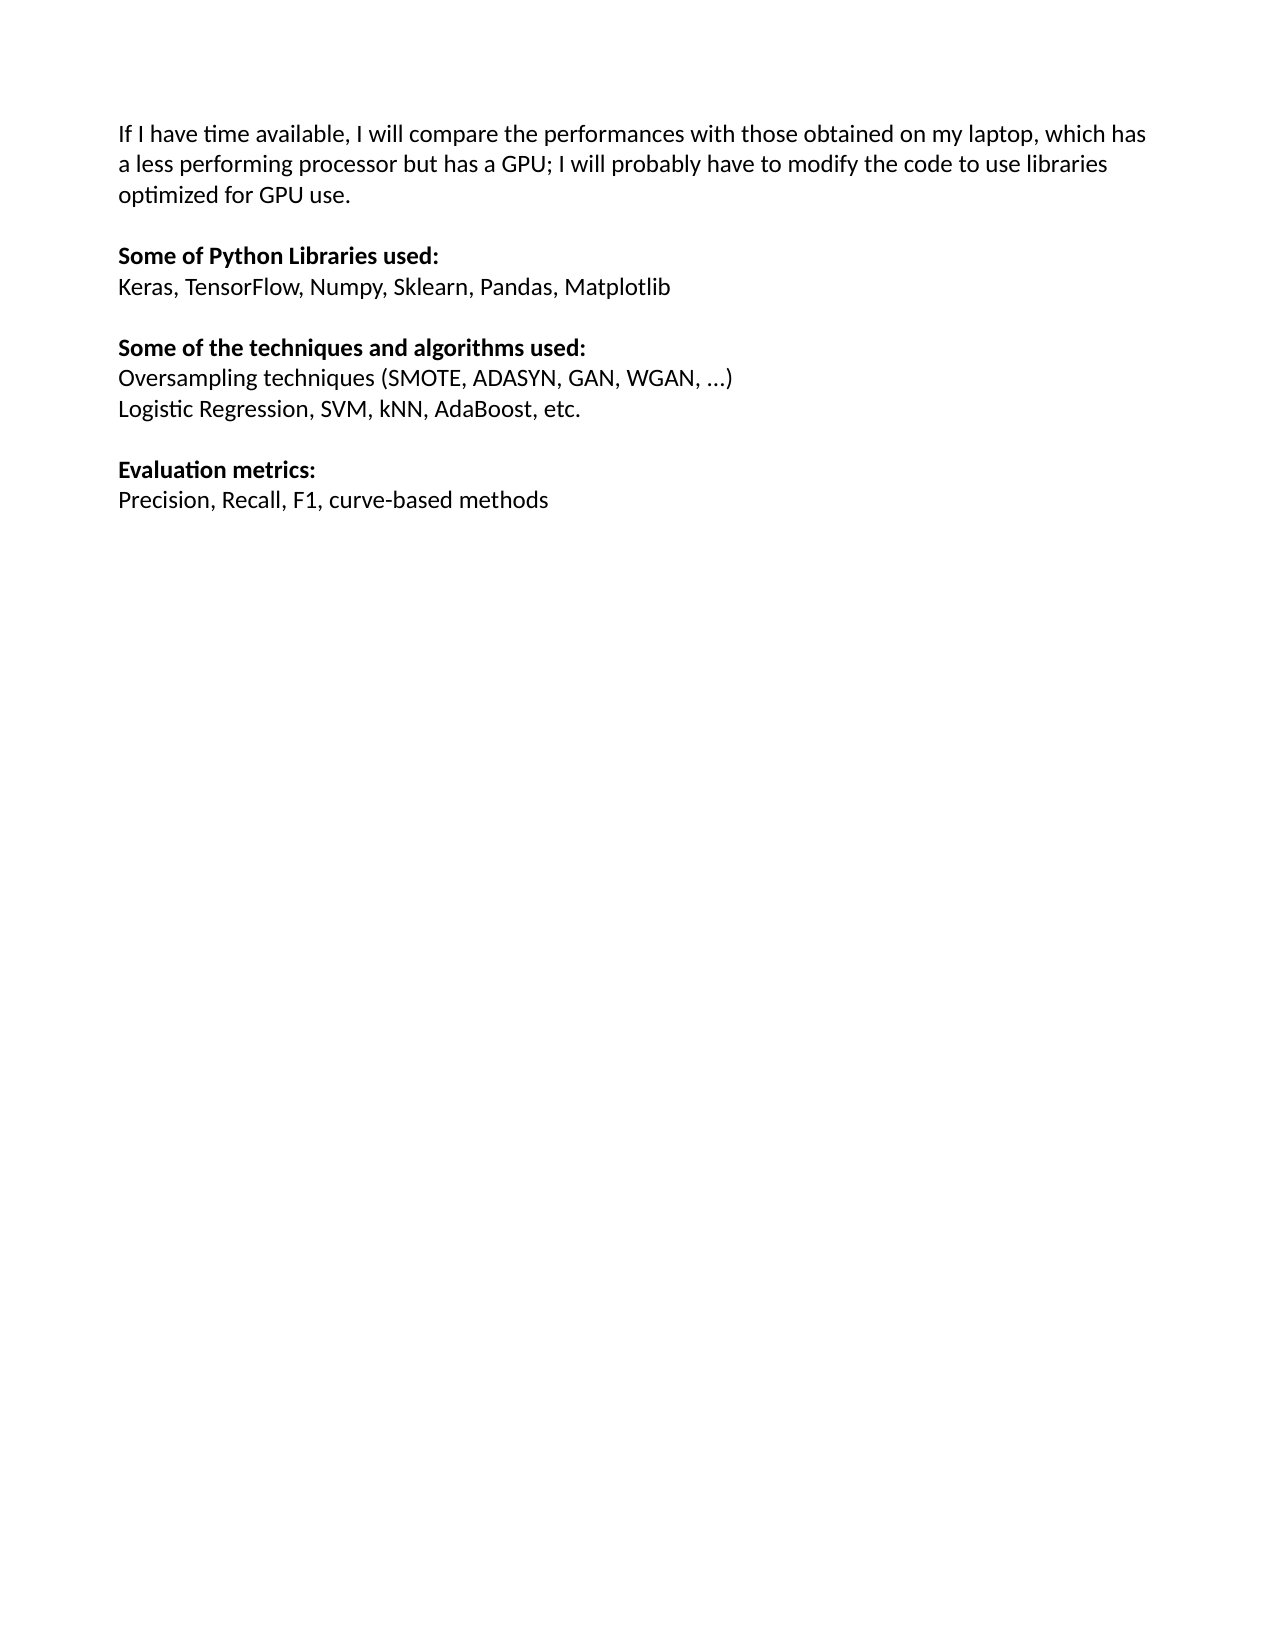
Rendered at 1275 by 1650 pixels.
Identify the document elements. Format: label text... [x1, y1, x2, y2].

text Some of the techniques and algorithms used: [118, 332, 1157, 362]
text Some of Python Libraries used: [118, 240, 1157, 271]
text Keras, TensorFlow, Numpy, Sklearn, Pandas, Matplotlib [118, 271, 1157, 301]
text Oversampling techniques (SMOTE, ADASYN, GAN, WGAN, ...) [118, 362, 1157, 393]
text Logistic Regression, SVM, kNN, AdaBoost, etc. [118, 393, 1157, 423]
text If I have time available, I will compare the performances with those obtained on my laptop, which has a less performing processor but has a GPU; I will probably have to modify the code to use libraries optimized for GPU use. [118, 118, 1157, 210]
text Evaluation metrics: Precision, Recall, F1, curve-based methods [118, 454, 1157, 515]
